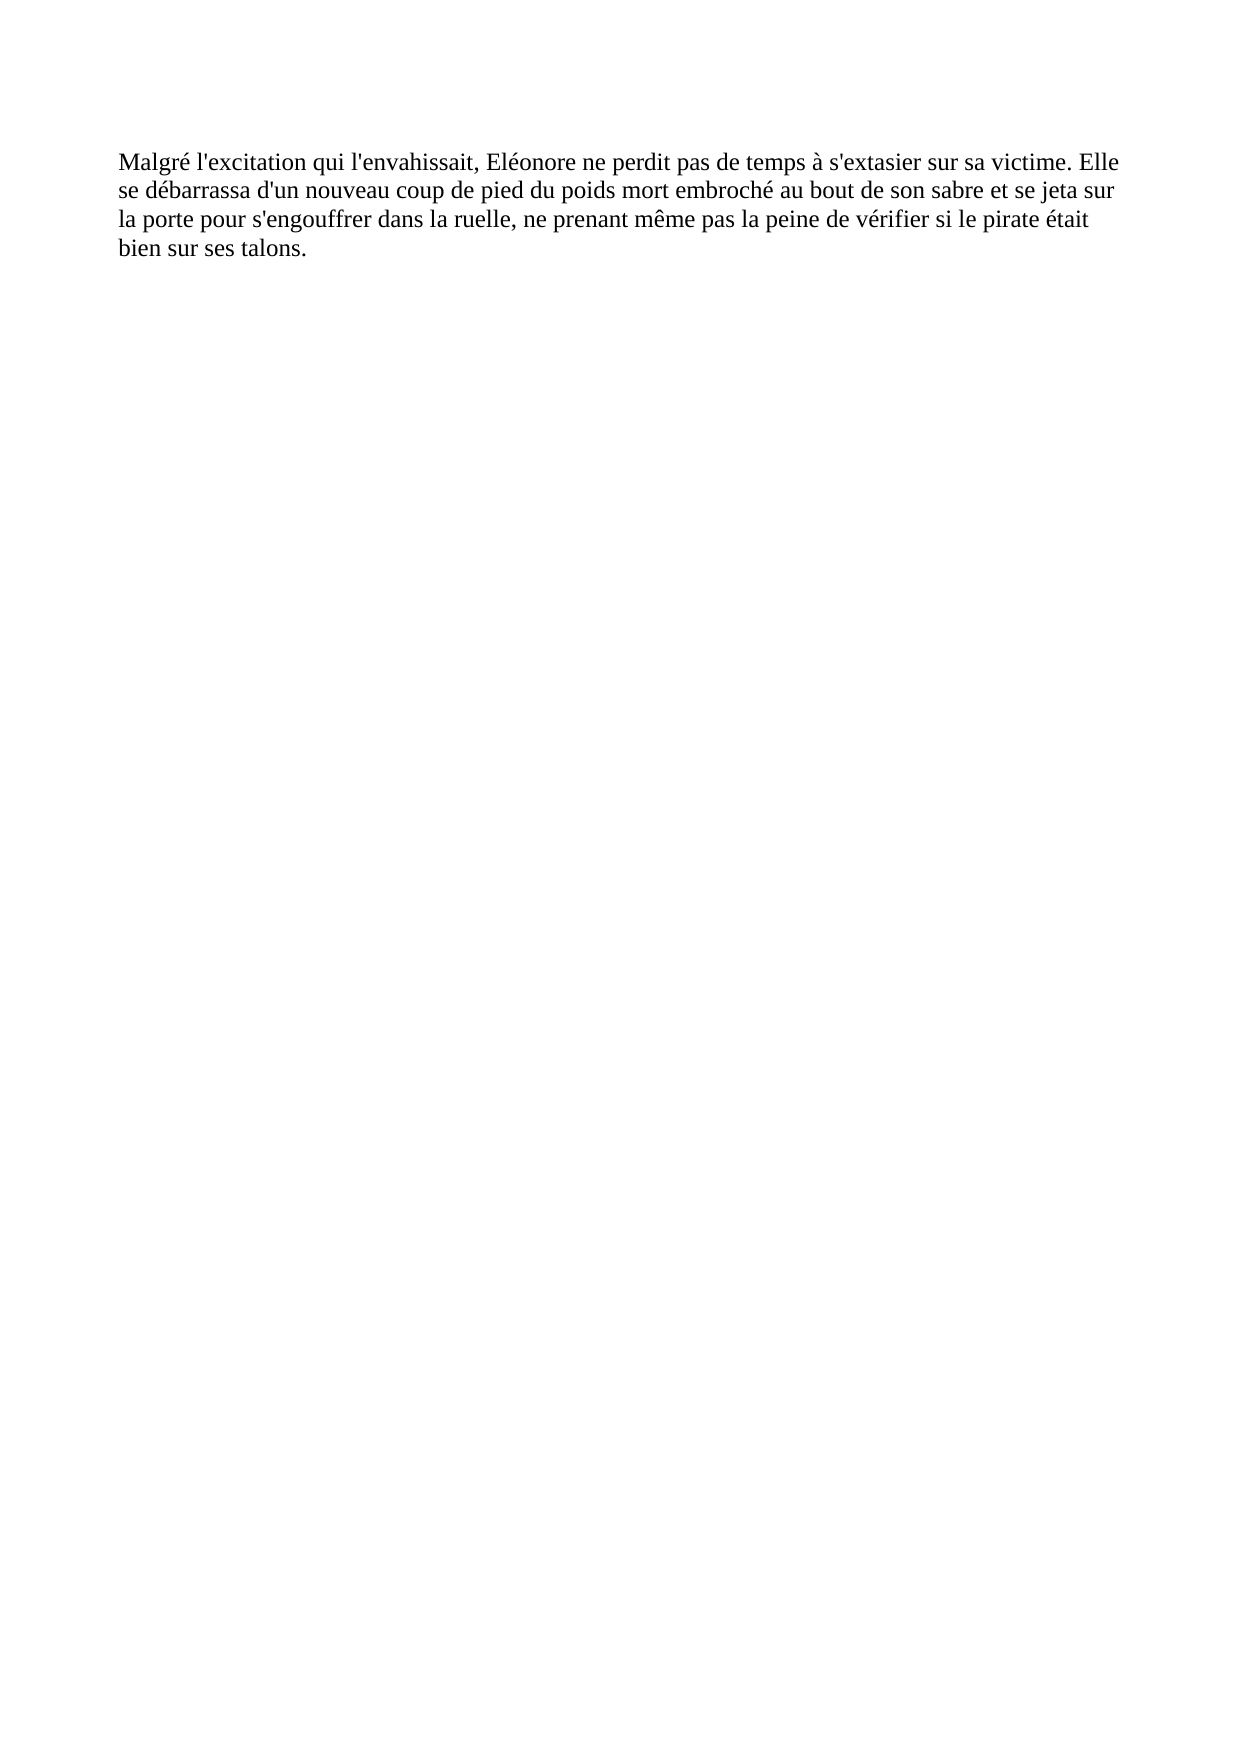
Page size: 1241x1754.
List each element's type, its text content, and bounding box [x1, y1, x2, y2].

text Malgré l'excitation qui l'envahissait, Eléonore ne perdit pas de temps à s'extasier sur sa victime. Elle se débarrassa d'un nouveau coup de pied du poids mort embroché au bout de son sabre et se jeta sur la porte pour s'engouffrer dans la ruelle, ne prenant même pas la peine de vérifier si le pirate était bien sur ses talons. [118, 147, 1122, 262]
